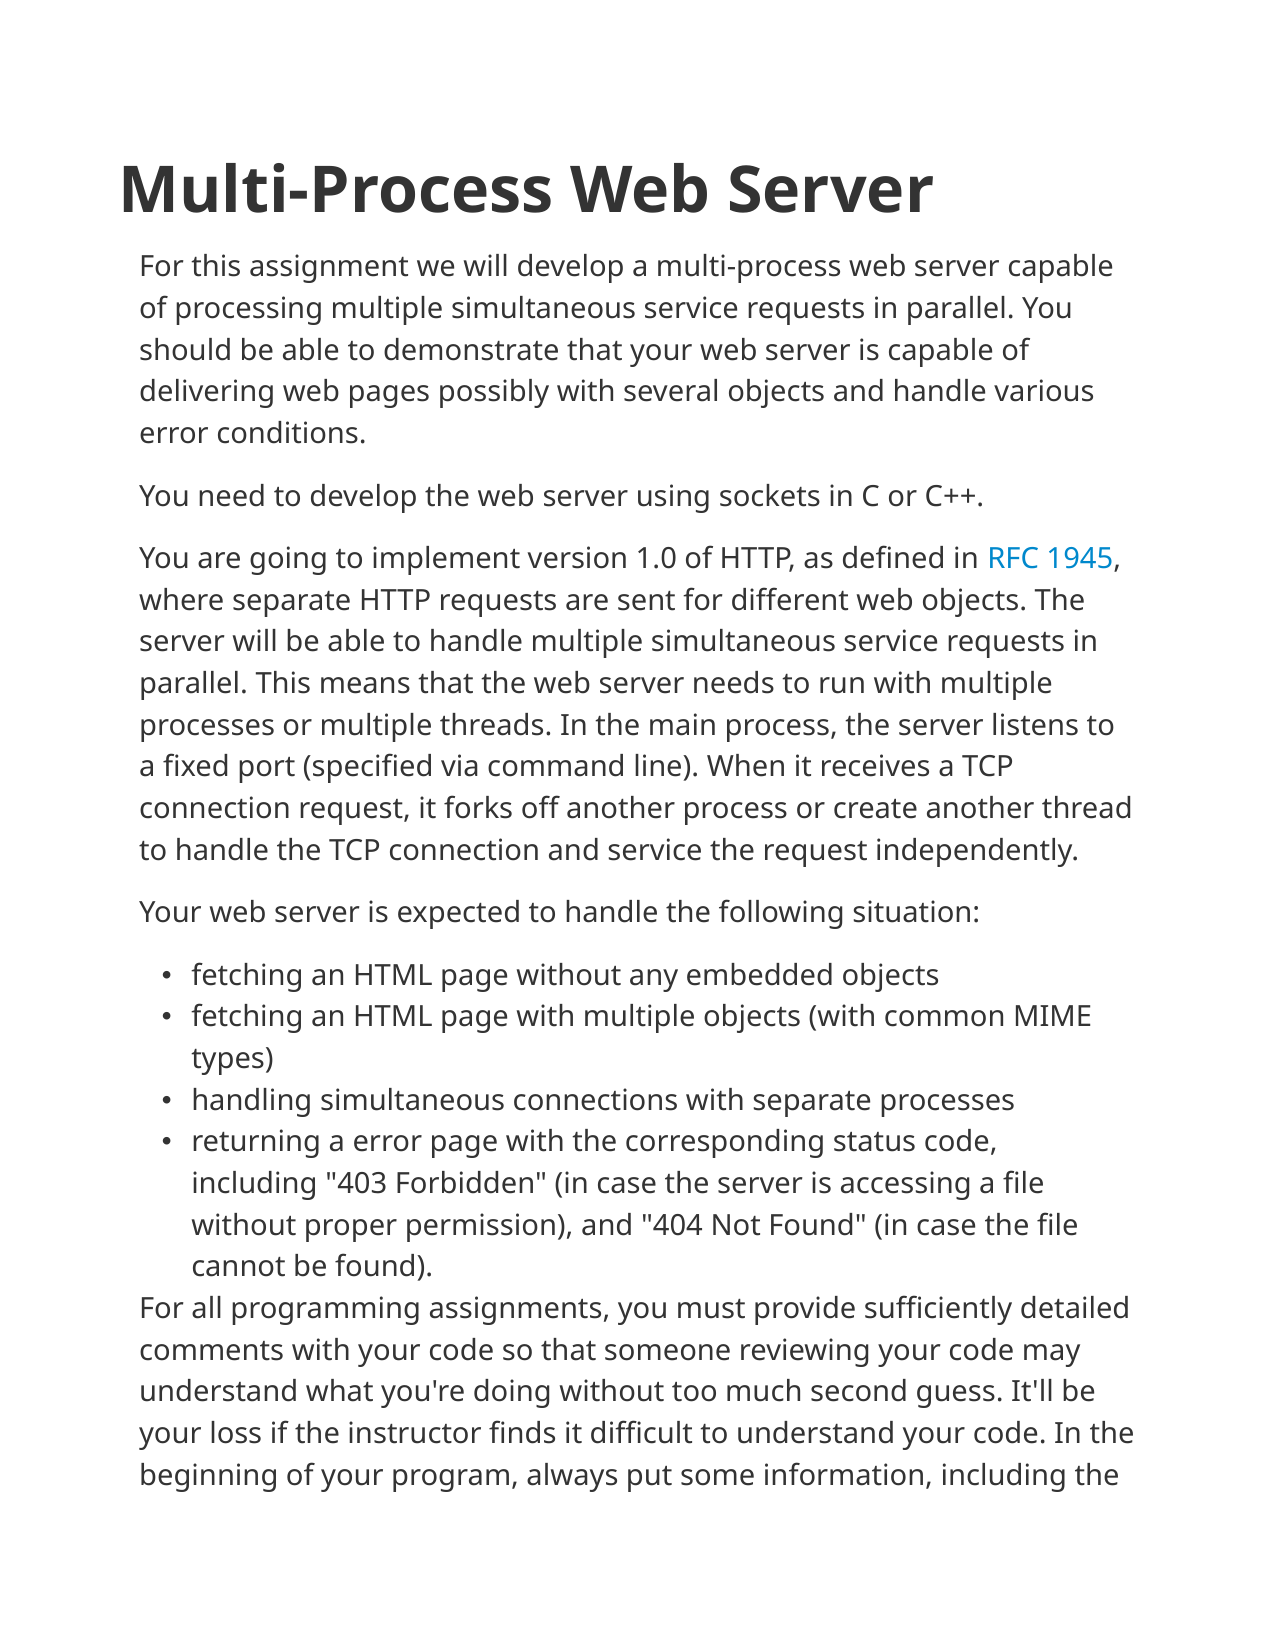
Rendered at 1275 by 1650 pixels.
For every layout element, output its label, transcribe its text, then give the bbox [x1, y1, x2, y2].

subtitle Multi-Process Web Server [118, 143, 1157, 231]
list fetching an HTML page with multiple objects (with common MIME types) [162, 994, 1136, 1077]
list handling simultaneous connections with separate processes [162, 1077, 1136, 1119]
list returning a error page with the corresponding status code, including "403 Forbidden" (in case the server is accessing a file without proper permission), and "404 Not Found" (in case the file cannot be found). [162, 1119, 1136, 1285]
text You are going to implement version 1.0 of HTTP, as defined in RFC 1945, where separate HTTP requests are sent for different web objects. The server will be able to handle multiple simultaneous service requests in parallel. This means that the web server needs to run with multiple processes or multiple threads. In the main process, the server listens to a fixed port (specified via command line). When it receives a TCP connection request, it forks off another process or create another thread to handle the TCP connection and service the request independently. [139, 535, 1136, 869]
list fetching an HTML page without any embedded objects [162, 952, 1136, 994]
text For all programming assignments, you must provide sufficiently detailed comments with your code so that someone reviewing your code may understand what you're doing without too much second guess. It'll be your loss if the instructor finds it difficult to understand your code. In the beginning of your program, always put some information, including the [139, 1285, 1136, 1494]
text Your web server is expected to handle the following situation: [139, 889, 1136, 931]
text You need to develop the web server using sockets in C or C++. [139, 473, 1136, 514]
text For this assignment we will develop a multi-process web server capable of processing multiple simultaneous service requests in parallel. You should be able to demonstrate that your web server is capable of delivering web pages possibly with several objects and handle various error conditions. [139, 244, 1136, 452]
